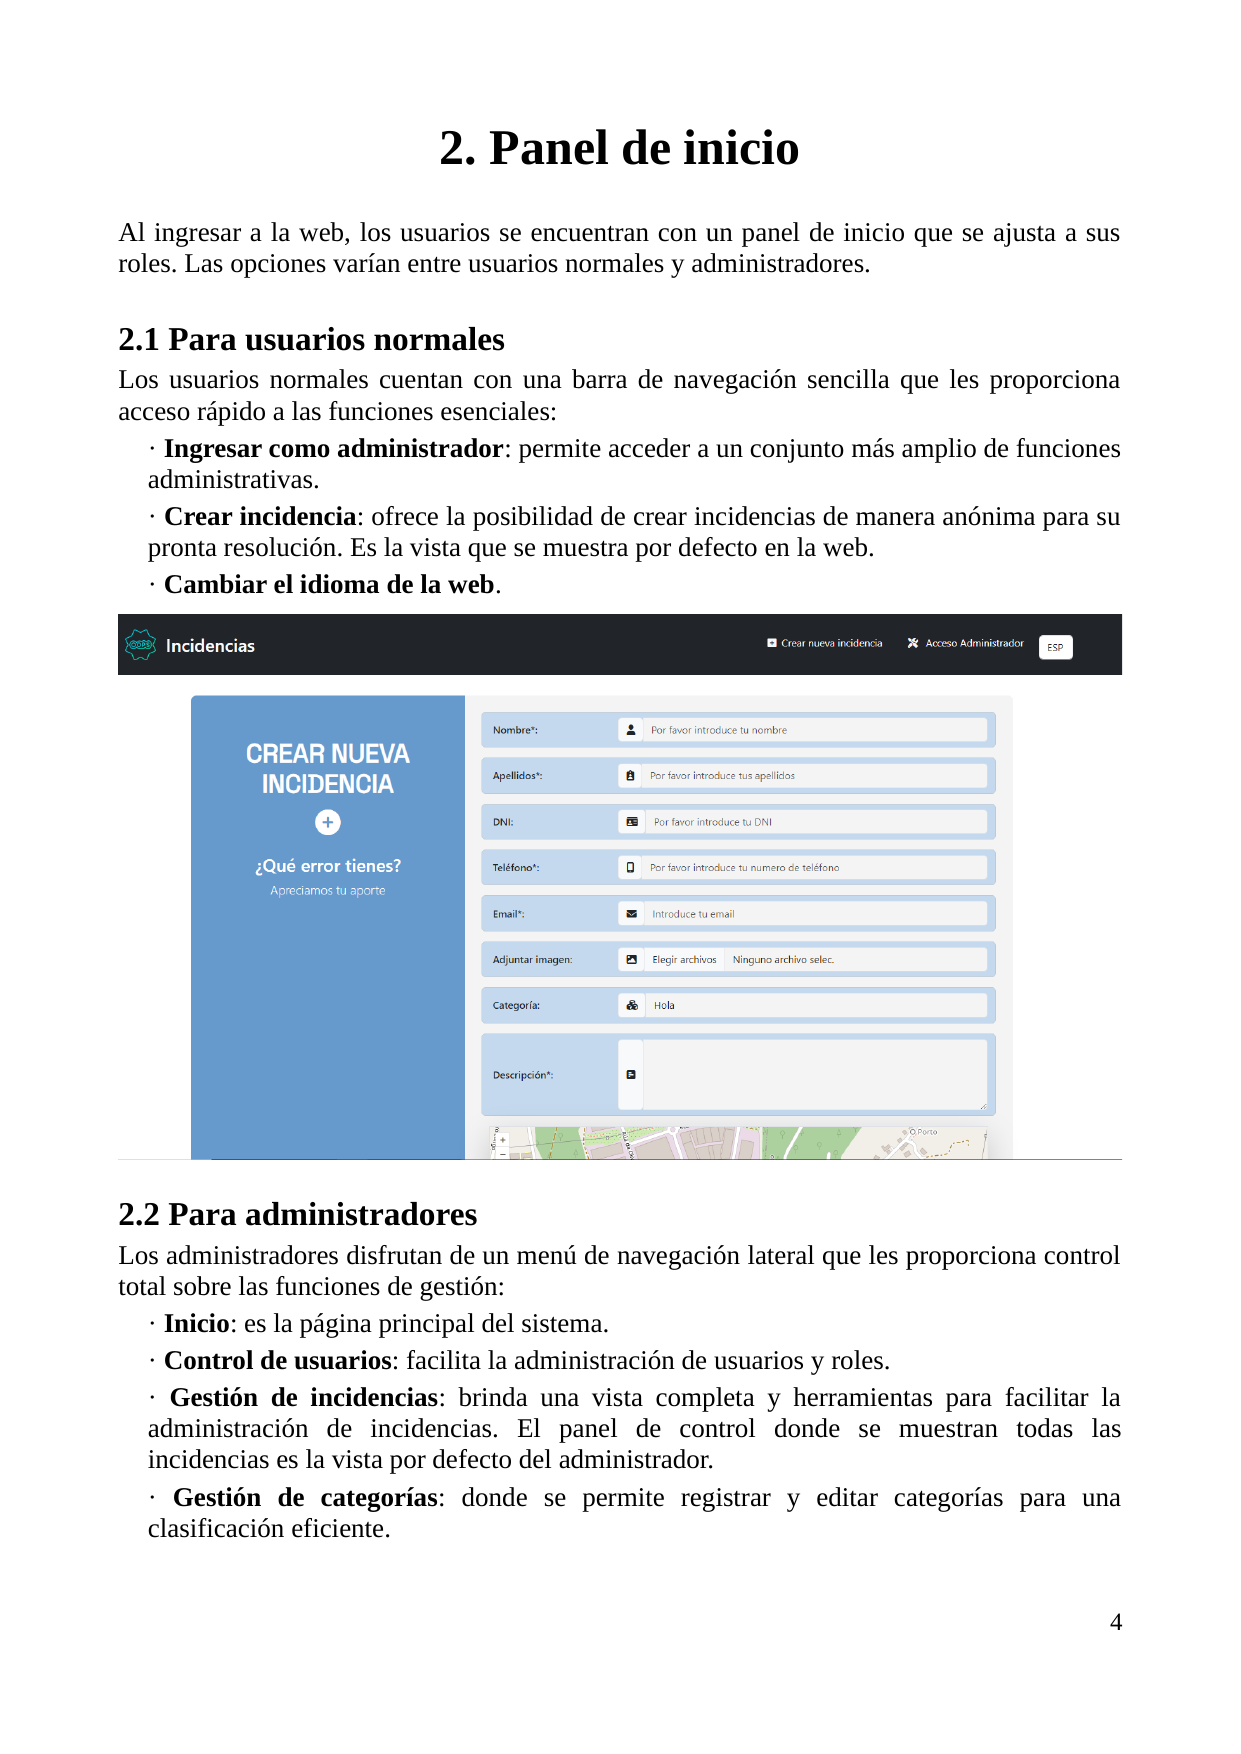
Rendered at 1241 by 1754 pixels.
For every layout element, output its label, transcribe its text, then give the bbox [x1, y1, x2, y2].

picture [118, 614, 1123, 1160]
text · Control de usuarios: facilita la administración de usuarios y roles. [148, 1344, 1122, 1375]
text · Cambiar el idioma de la web. [148, 568, 1122, 599]
text Los administradores disfrutan de un menú de navegación lateral que les proporciona control total sobre las funciones de gestión: [118, 1239, 1122, 1301]
text 2. Panel de inicio [118, 118, 1122, 176]
text Los usuarios normales cuentan con una barra de navegación sencilla que les proporciona acceso rápido a las funciones esenciales: [118, 363, 1122, 426]
text · Gestión de categorías: donde se permite registrar y editar categorías para una clasificación eficiente. [148, 1481, 1122, 1543]
text · Ingresar como administrador: permite acceder a un conjunto más amplio de funciones administrativas. [148, 432, 1122, 494]
text · Crear incidencia: ofrece la posibilidad de crear incidencias de manera anónima para su pronta resolución. Es la vista que se muestra por defecto en la web. [148, 500, 1122, 562]
text 2.2 Para administradores [118, 1194, 1122, 1233]
text · Inicio: es la página principal del sistema. [148, 1307, 1122, 1338]
text · Gestión de incidencias: brinda una vista completa y herramientas para facilitar la administración de incidencias. El panel de control donde se muestran todas las incidencias es la vista por defecto del administrador. [148, 1381, 1122, 1475]
text 2.1 Para usuarios normales [118, 319, 1122, 357]
text Al ingresar a la web, los usuarios se encuentran con un panel de inicio que se ajusta a sus roles. Las opciones varían entre usuarios normales y administradores. [118, 216, 1122, 278]
